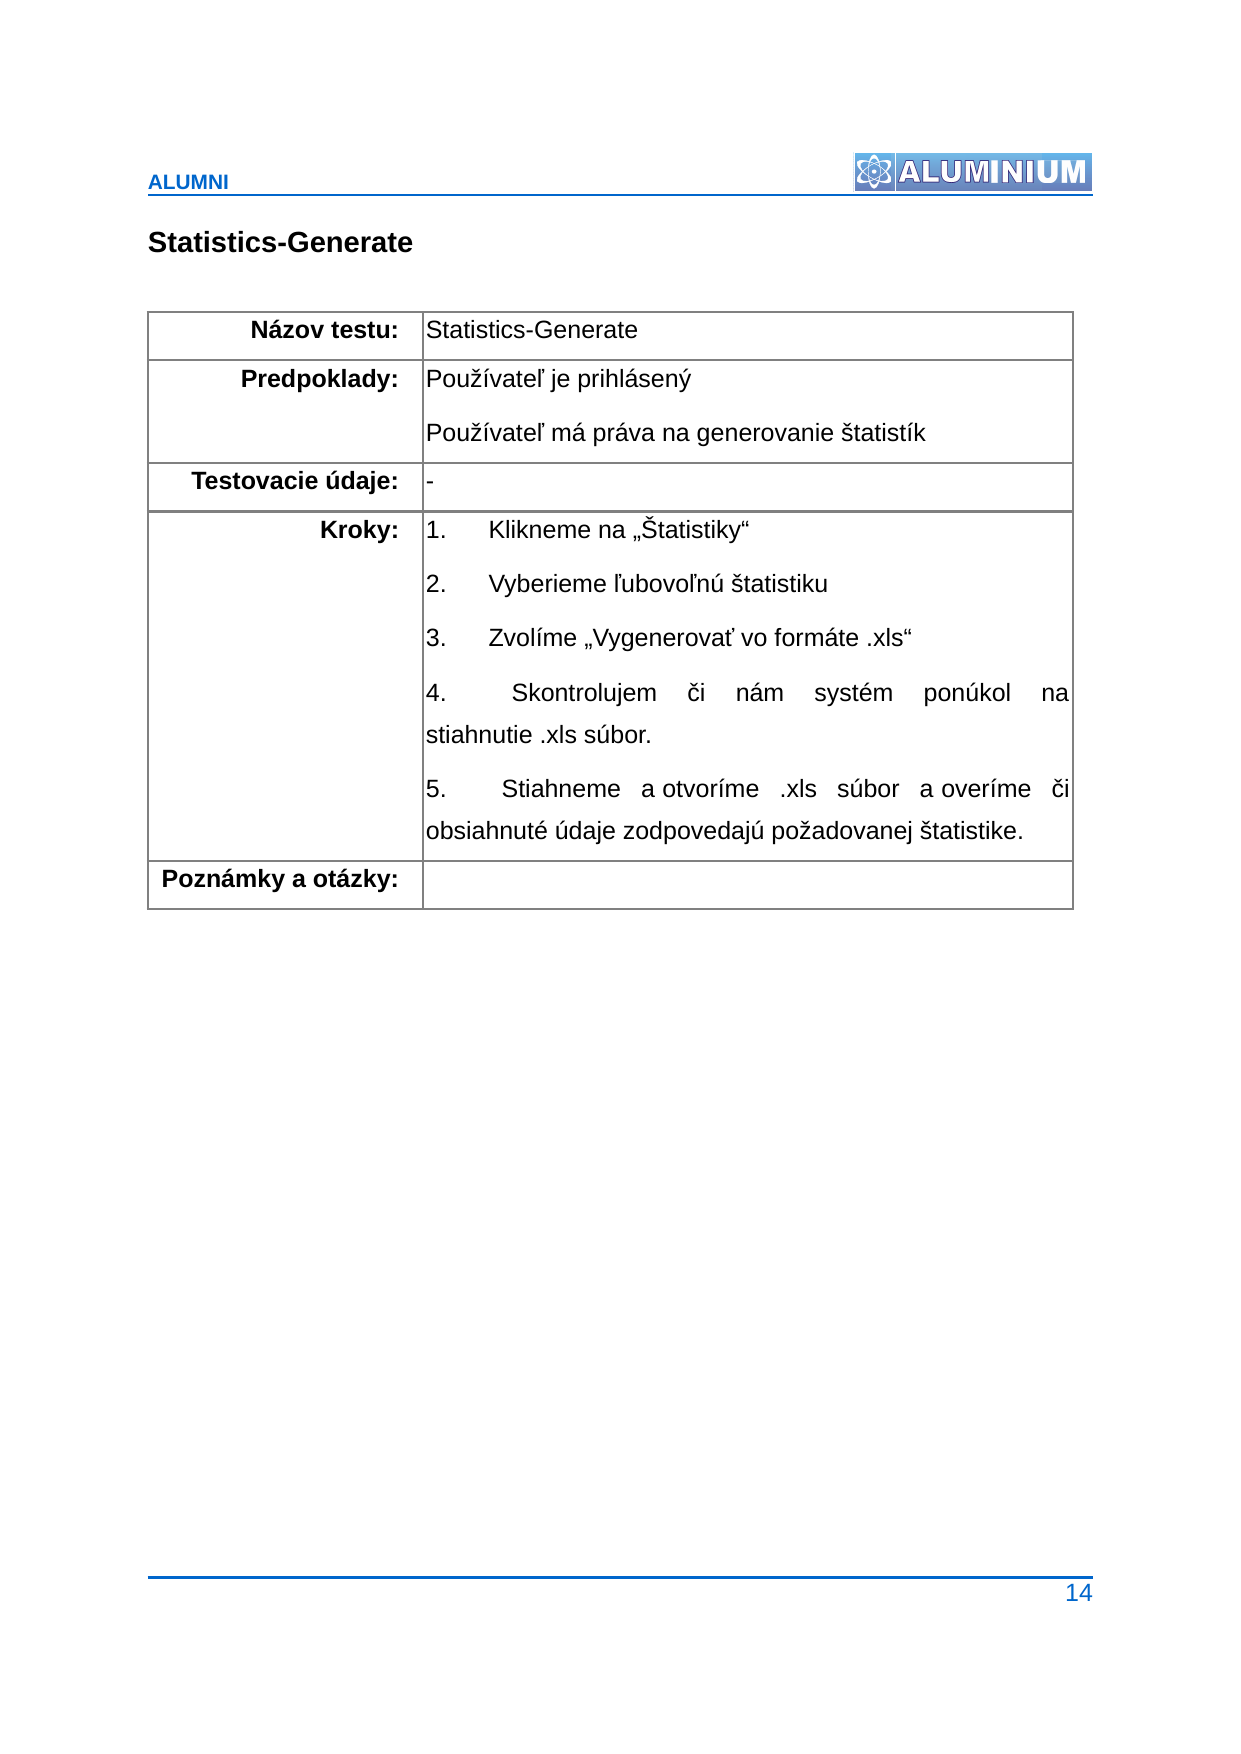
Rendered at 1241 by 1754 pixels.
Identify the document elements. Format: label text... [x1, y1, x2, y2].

subtitle Statistics-Generate [148, 226, 1093, 258]
table_cell Testovacie údaje: [149, 464, 422, 510]
table_cell Kroky: [149, 513, 422, 860]
table_header Statistics-Generate [424, 313, 1072, 359]
table_cell Používateľ je prihlásený Používateľ má práva na generovanie štatistík [424, 361, 1072, 462]
table_cell Poznámky a otázky: [149, 862, 422, 908]
table_cell - [424, 464, 1072, 510]
table_cell Predpoklady: [149, 361, 422, 462]
table_cell 1. Klikneme na „Štatistiky“ 2. Vyberieme ľubovoľnú štatistiku 3. Zvolíme „Vygenerovať vo formáte .xls“ 4. Skontrolujem či nám systém ponúkol na stiahnutie .xls súbor. 5. Stiahneme a otvoríme .xls súbor a overíme či obsiahnuté údaje zodpovedajú požadovanej štatistike. [424, 513, 1072, 860]
table_cell [424, 862, 1072, 908]
table_header Názov testu: [149, 313, 422, 359]
